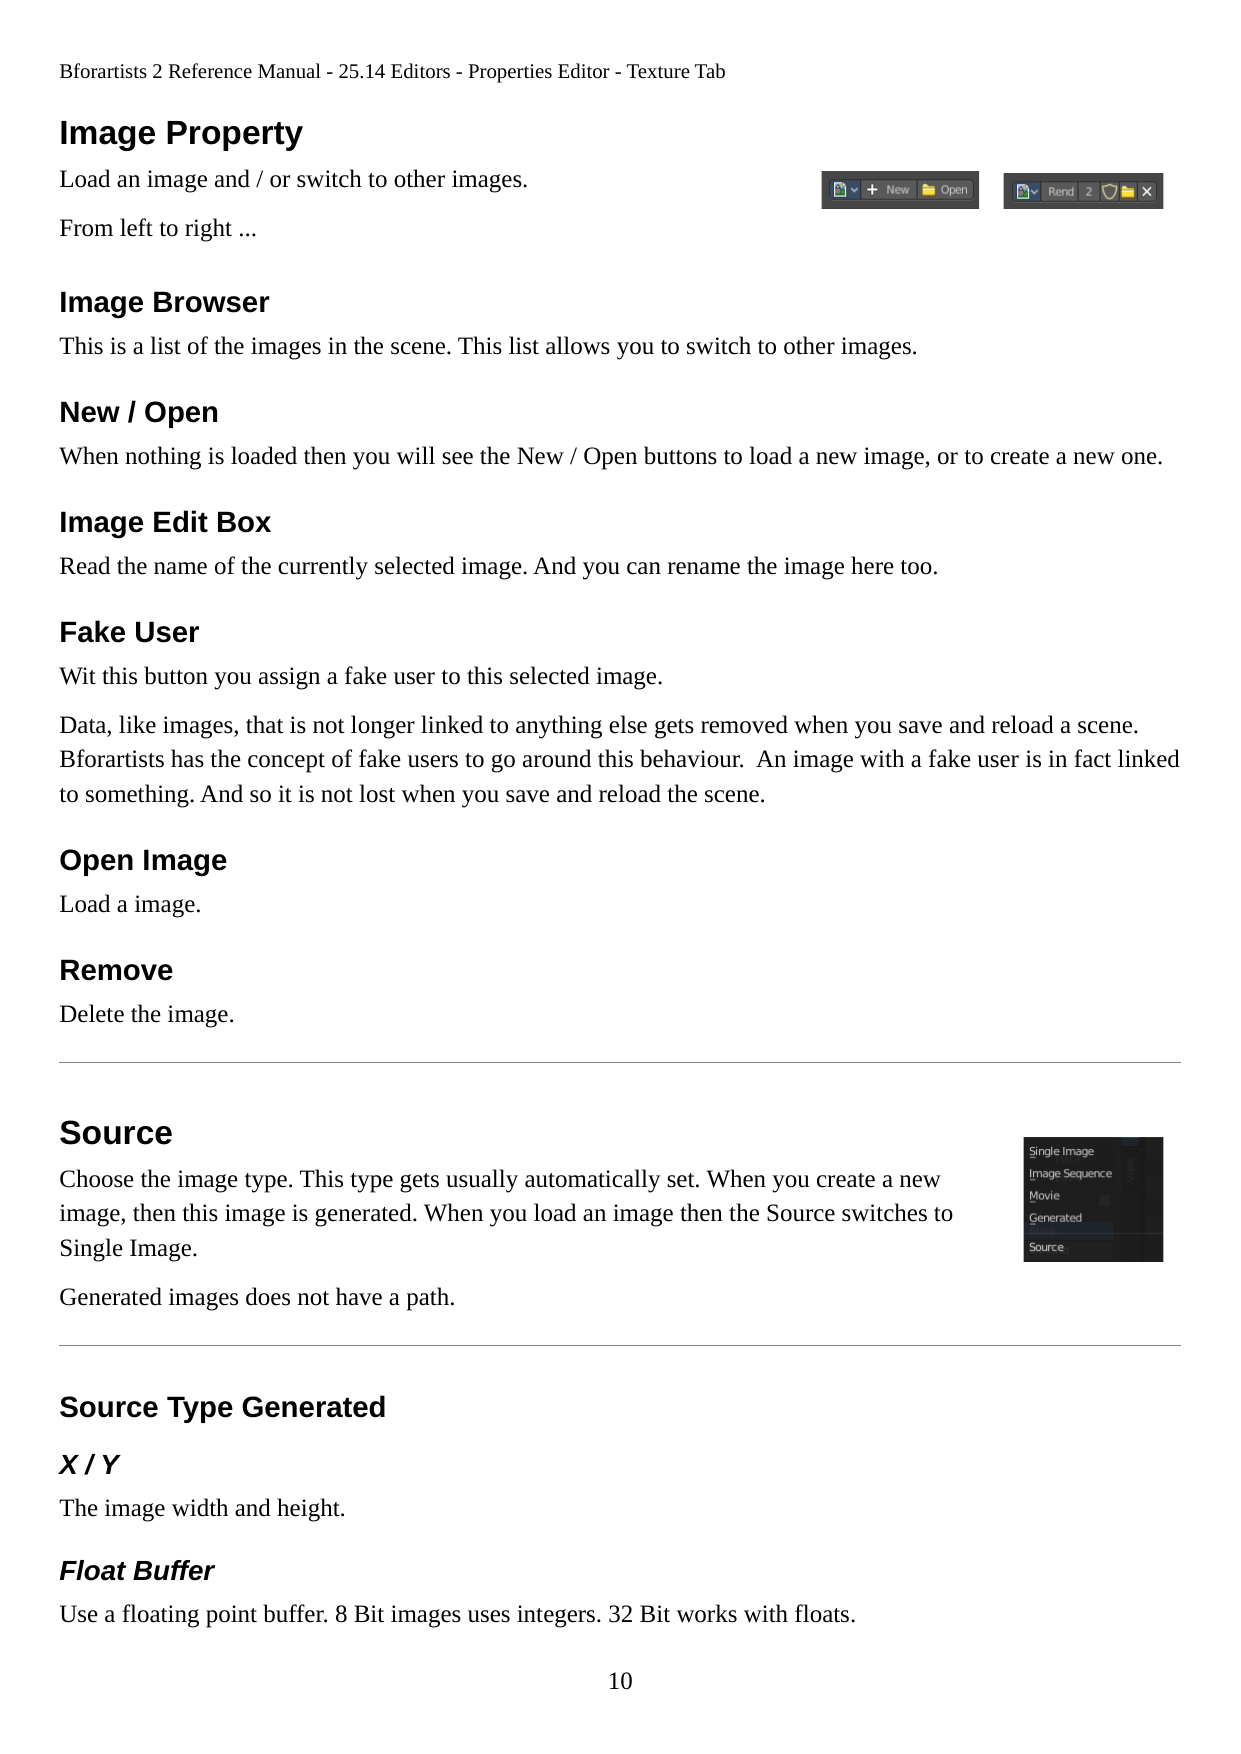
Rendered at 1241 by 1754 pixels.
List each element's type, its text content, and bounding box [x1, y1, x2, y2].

text Choose the image type. This type gets usually automatically set. When you create a new image, then this image is generated. When you load an image then the Source switches to Single Image. [59, 1164, 1023, 1262]
text Load an image and / or switch to other images. [59, 164, 1181, 192]
text Load a image. [59, 889, 1181, 917]
subtitle Image Edit Box [59, 505, 1181, 538]
text Delete the image. [59, 999, 1181, 1027]
subtitle New / Open [59, 395, 1181, 428]
subtitle Image Property [59, 113, 1181, 151]
subtitle Source Type Generated [59, 1390, 1181, 1423]
text Data, like images, that is not longer linked to anything else gets removed when you save and reload a scene. Bforartists has the concept of fake users to go around this behaviour. An image with a fake user is in fact linked to something. And so it is not lost when you save and reload the scene. [59, 710, 1181, 808]
subtitle Open Image [59, 842, 1181, 876]
picture [1023, 1137, 1164, 1262]
text This is a list of the images in the scene. This list allows you to switch to other images. [59, 331, 1181, 360]
text When nothing is loaded then you will see the New / Open buttons to load a new image, or to create a new one. [59, 441, 1181, 470]
picture [821, 171, 980, 209]
subtitle Fake User [59, 614, 1181, 648]
text From left to right ... [59, 213, 1181, 242]
subtitle Float Buffer [59, 1554, 1181, 1586]
subtitle Source [59, 1113, 1181, 1151]
subtitle Image Browser [59, 285, 1181, 319]
subtitle Remove [59, 952, 1181, 986]
text Use a floating point buffer. 8 Bit images uses integers. 32 Bit works with floats. [59, 1599, 1181, 1627]
picture [1003, 173, 1164, 209]
text Wit this button you assign a fake user to this selected image. [59, 661, 1181, 689]
subtitle X / Y [59, 1448, 1181, 1480]
text Generated images does not have a path. [59, 1282, 1181, 1311]
text Read the name of the currently selected image. And you can rename the image here too. [59, 551, 1181, 580]
text The image width and height. [59, 1493, 1181, 1522]
